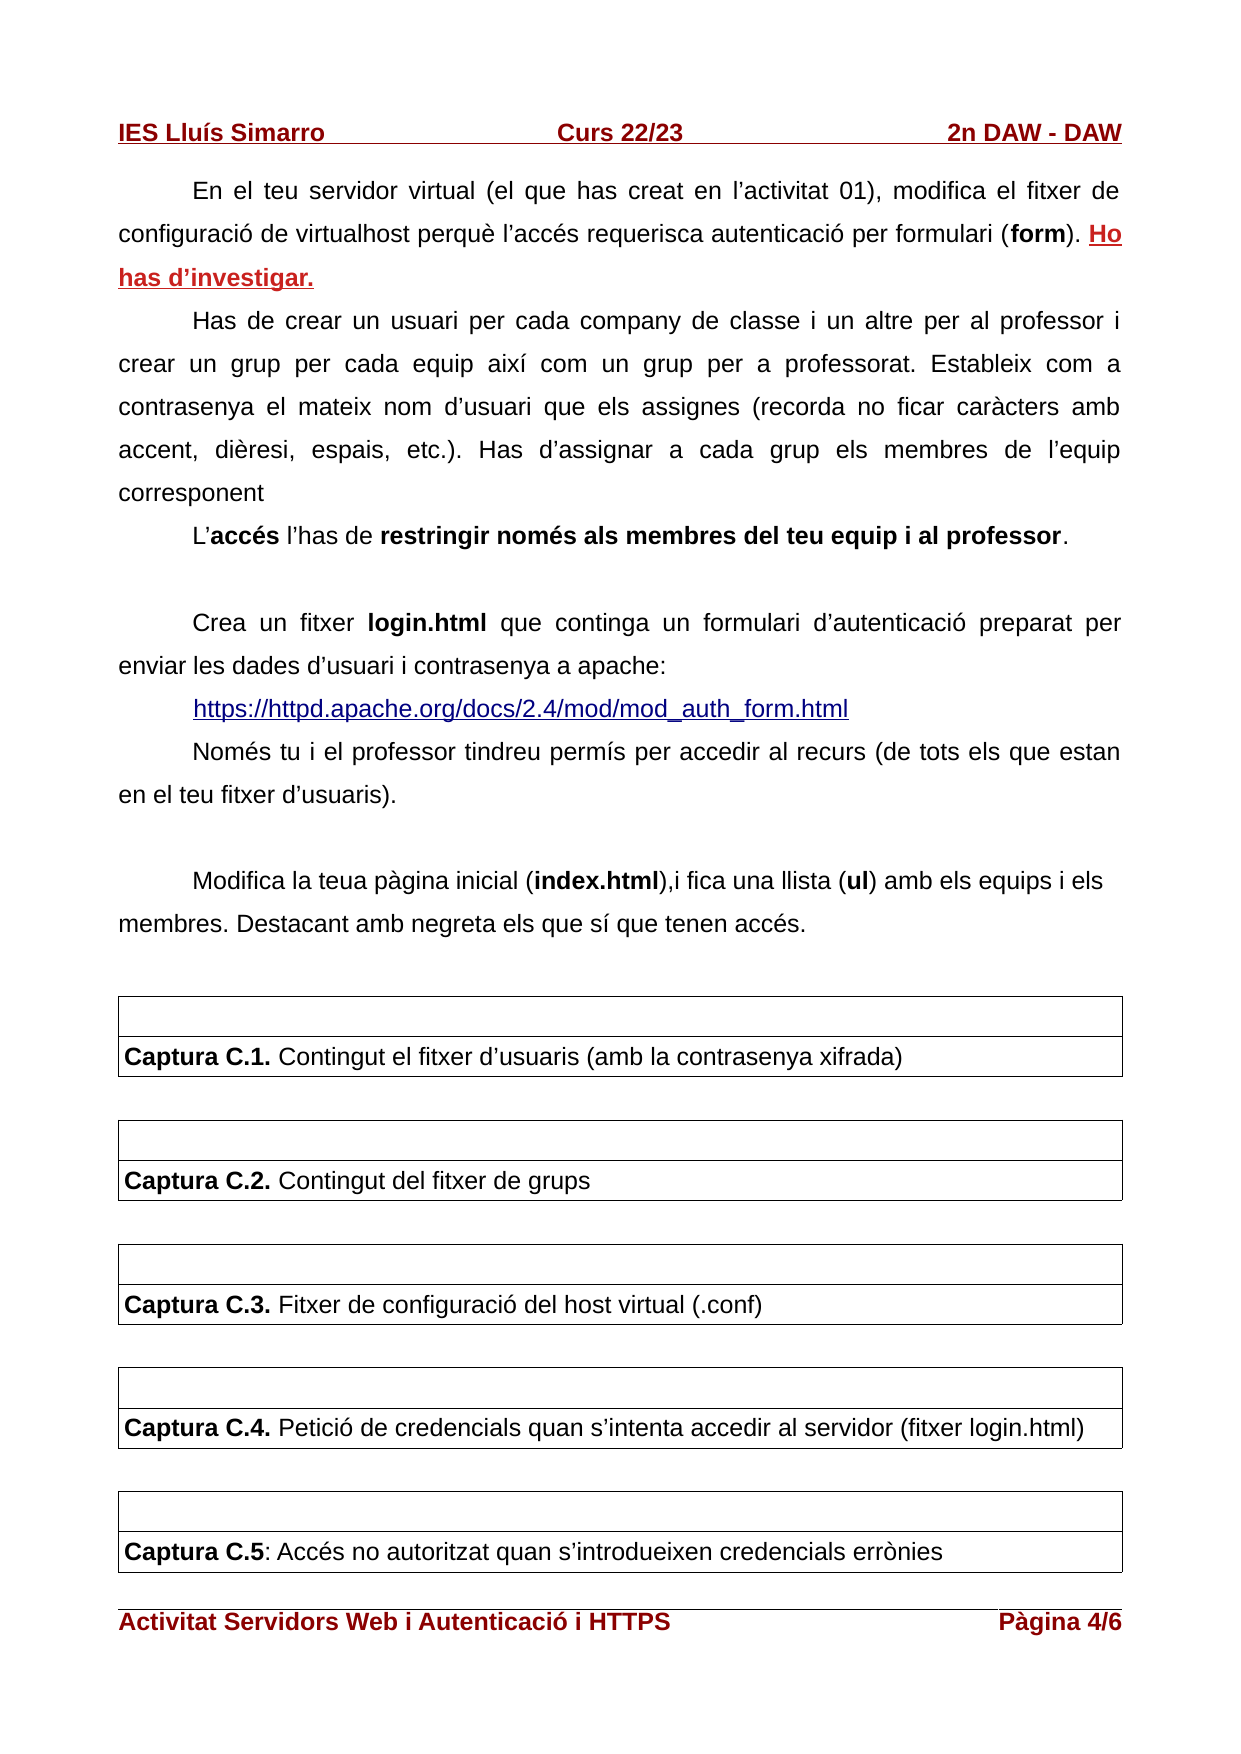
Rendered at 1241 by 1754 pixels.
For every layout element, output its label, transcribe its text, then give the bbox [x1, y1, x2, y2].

text Has de crear un usuari per cada company de classe i un altre per al professor i crear un grup per cada equip així com un grup per a professorat. Estableix com a contrasenya el mateix nom d’usuari que els assignes (recorda no ficar caràcters amb accent, dièresi, espais, etc.). Has d’assignar a cada grup els membres de l’equip corresponent [118, 306, 1122, 507]
table_header [119, 1121, 1122, 1160]
table_header [119, 1492, 1122, 1531]
table_cell Captura C.5: Accés no autoritzat quan s’introdueixen credencials errònies [119, 1532, 1122, 1572]
text L’accés l’has de restringir només als membres del teu equip i al professor. [118, 521, 1122, 550]
text Modifica la teua pàgina inicial (index.html),i fica una llista (ul) amb els equips i els membres. Destacant amb negreta els que sí que tenen accés. [118, 866, 1122, 938]
table_cell Captura C.1. Contingut el fitxer d’usuaris (amb la contrasenya xifrada) [119, 1037, 1122, 1076]
text Només tu i el professor tindreu permís per accedir al recurs (de tots els que estan en el teu fitxer d’usuaris). [118, 737, 1122, 809]
text En el teu servidor virtual (el que has creat en l’activitat 01), modifica el fitxer de configuració de virtualhost perquè l’accés requerisca autenticació per formulari (form). Ho has d’investigar. [118, 176, 1122, 291]
table_header [119, 997, 1122, 1036]
list https://httpd.apache.org/docs/2.4/mod/mod_auth_form.html [156, 694, 1122, 723]
table_cell Captura C.4. Petició de credencials quan s’intenta accedir al servidor (fitxer login.html) [119, 1409, 1122, 1448]
table_header [119, 1368, 1122, 1408]
text Crea un fitxer login.html que continga un formulari d’autenticació preparat per enviar les dades d’usuari i contrasenya a apache: [118, 608, 1122, 679]
table_cell Captura C.2. Contingut del fitxer de grups [119, 1161, 1122, 1200]
table_cell Captura C.3. Fitxer de configuració del host virtual (.conf) [119, 1285, 1122, 1324]
table_header [119, 1245, 1122, 1284]
